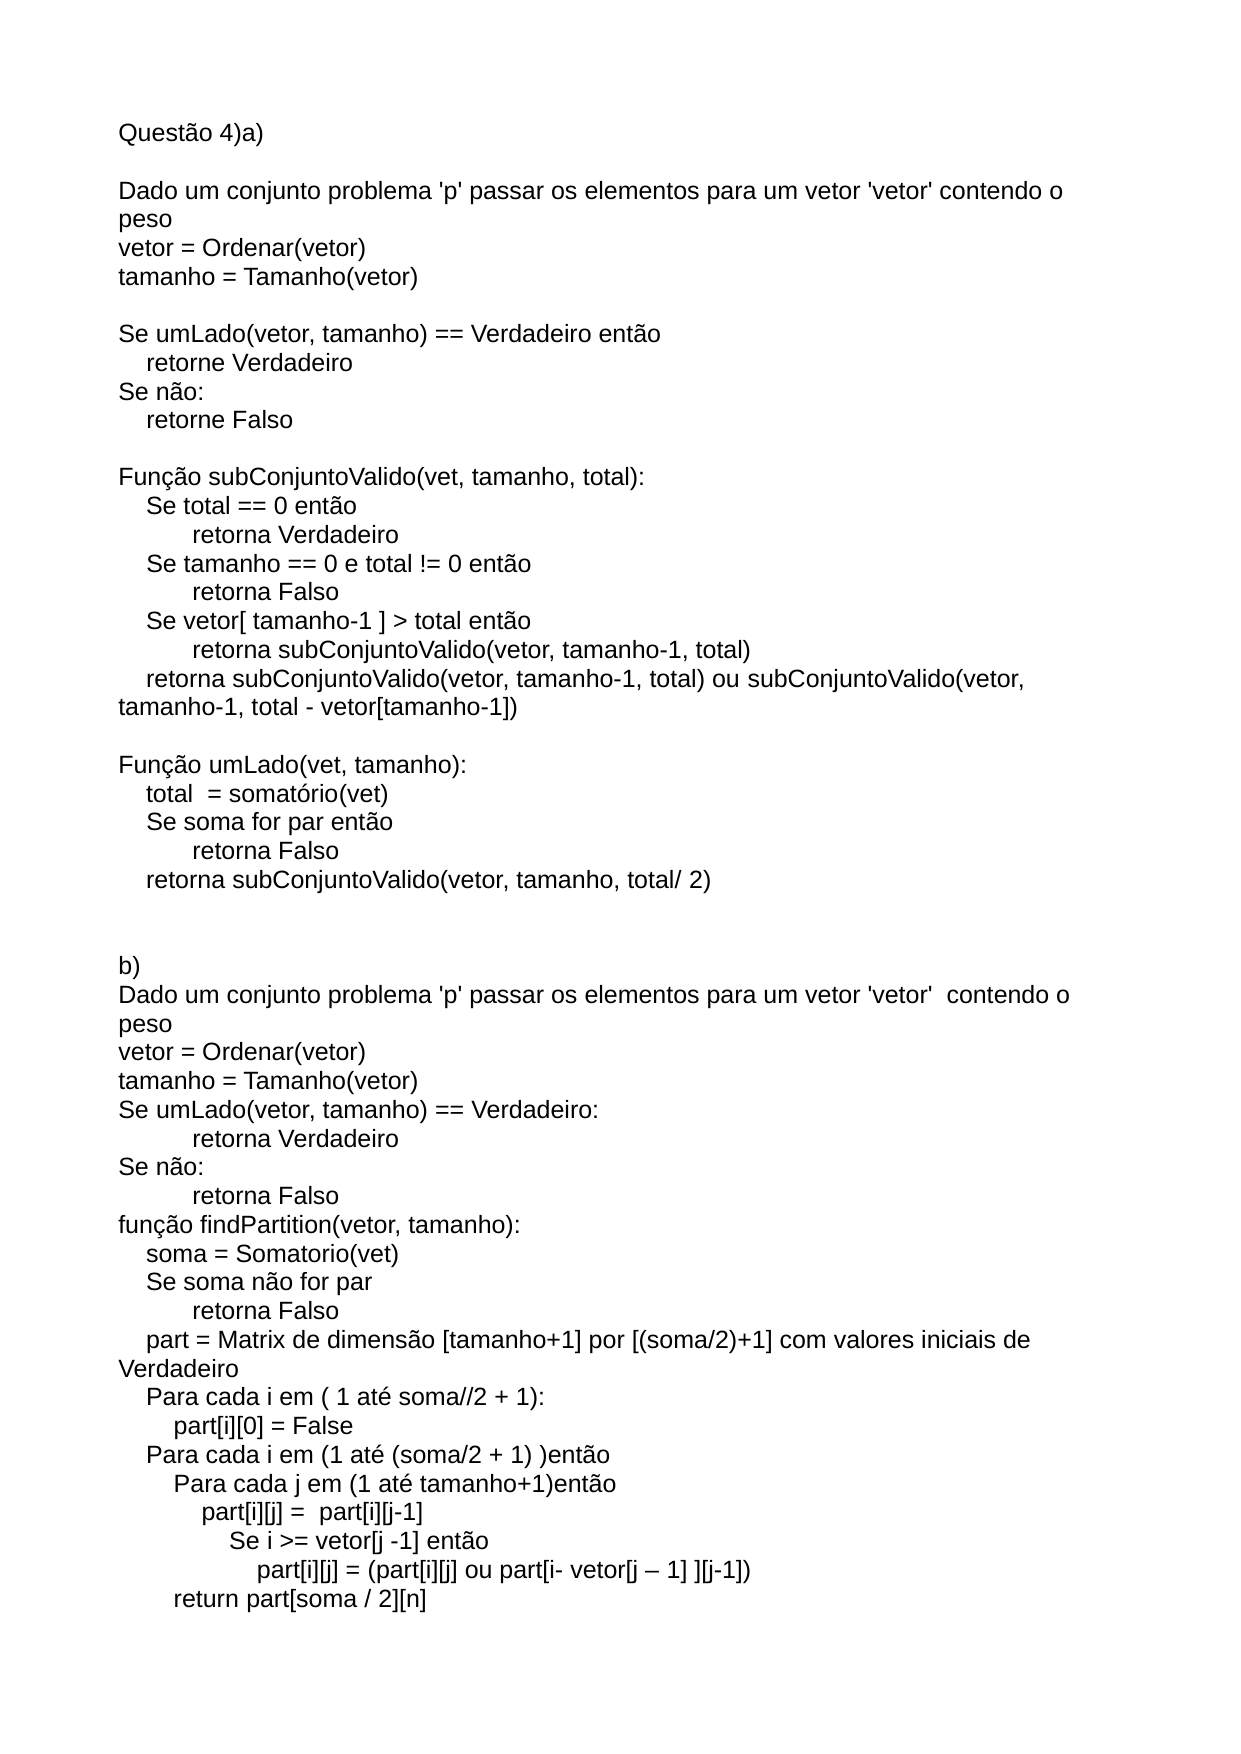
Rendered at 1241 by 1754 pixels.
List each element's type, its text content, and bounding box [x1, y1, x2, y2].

text Para cada i em (1 até (soma/2 + 1) )então [118, 1440, 1122, 1468]
text vetor = Ordenar(vetor) [118, 233, 1122, 262]
text Para cada j em (1 até tamanho+1)então [118, 1468, 1122, 1497]
text Se vetor[ tamanho-1 ] > total então [118, 606, 1122, 635]
text part[i][j] = (part[i][j] ou part[i- vetor[j – 1] ][j-1]) [118, 1555, 1122, 1583]
text Se soma não for par [118, 1267, 1122, 1296]
text Função umLado(vet, tamanho): [118, 750, 1122, 778]
text retorna Verdadeiro [118, 1123, 1122, 1152]
text tamanho = Tamanho(vetor) [118, 262, 1122, 291]
text Se total == 0 então [118, 491, 1122, 520]
text soma = Somatorio(vet) [118, 1238, 1122, 1267]
text Se umLado(vetor, tamanho) == Verdadeiro: [118, 1095, 1122, 1123]
text retorna Verdadeiro [118, 520, 1122, 548]
text Questão 4)a) [118, 118, 1122, 147]
text retorna Falso [118, 836, 1122, 865]
text Função subConjuntoValido(vet, tamanho, total): [118, 462, 1122, 491]
text total = somatório(vet) [118, 778, 1122, 807]
text Para cada i em ( 1 até soma//2 + 1): [118, 1382, 1122, 1411]
text Dado um conjunto problema 'p' passar os elementos para um vetor 'vetor' contendo o peso [118, 980, 1122, 1037]
text Se umLado(vetor, tamanho) == Verdadeiro então [118, 319, 1122, 348]
text vetor = Ordenar(vetor) [118, 1037, 1122, 1066]
text Se tamanho == 0 e total != 0 então [118, 548, 1122, 577]
text Se soma for par então [118, 807, 1122, 836]
text tamanho = Tamanho(vetor) [118, 1066, 1122, 1095]
text retorna Falso [118, 1296, 1122, 1325]
text part = Matrix de dimensão [tamanho+1] por [(soma/2)+1] com valores iniciais de Verdadeiro [118, 1325, 1122, 1382]
text b) [118, 951, 1122, 980]
text Se não: [118, 1152, 1122, 1181]
text retorne Falso [118, 405, 1122, 434]
text retorna subConjuntoValido(vetor, tamanho-1, total) [118, 635, 1122, 663]
text retorna Falso [118, 577, 1122, 606]
text return part[soma / 2][n] [118, 1583, 1122, 1612]
text retorna subConjuntoValido(vetor, tamanho, total/ 2) [118, 865, 1122, 893]
text função findPartition(vetor, tamanho): [118, 1210, 1122, 1238]
text retorna subConjuntoValido(vetor, tamanho-1, total) ou subConjuntoValido(vetor, tamanho-1, total - vetor[tamanho-1]) [118, 663, 1122, 721]
text retorne Verdadeiro [118, 348, 1122, 376]
text part[i][j] = part[i][j-1] [118, 1497, 1122, 1526]
text part[i][0] = False [118, 1411, 1122, 1440]
text retorna Falso [118, 1181, 1122, 1210]
text Se i >= vetor[j -1] então [118, 1526, 1122, 1555]
text Se não: [118, 376, 1122, 405]
text Dado um conjunto problema 'p' passar os elementos para um vetor 'vetor' contendo o peso [118, 176, 1122, 233]
